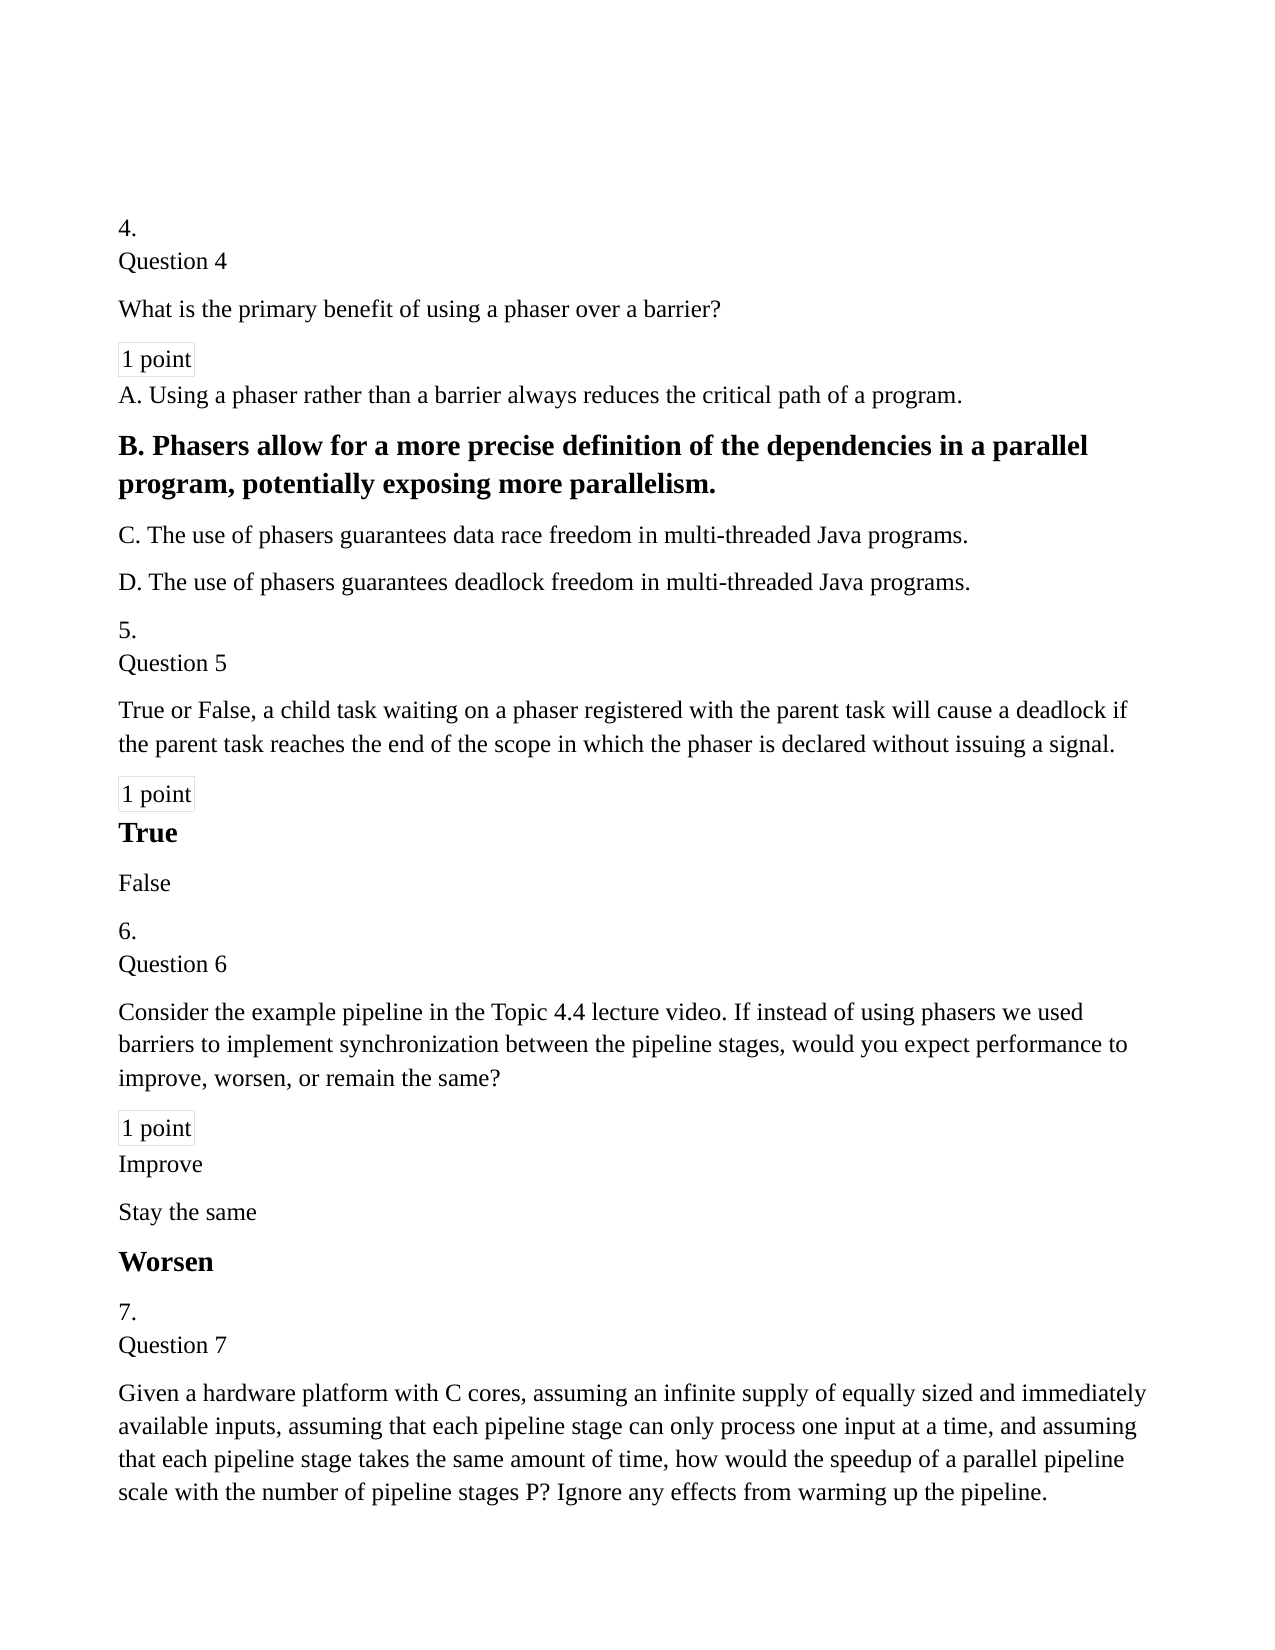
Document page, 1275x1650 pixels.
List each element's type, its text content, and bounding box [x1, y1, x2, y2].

text 1 point [119, 343, 194, 376]
text True or False, a child task waiting on a phaser registered with the parent task will cause a deadlock if the parent task reaches the end of the scope in which the phaser is declared without issuing a signal. [118, 696, 1157, 757]
text [195, 776, 1157, 811]
text 6. [118, 916, 1157, 945]
text D. The use of phasers guarantees deadlock freedom in multi-threaded Java programs. [118, 567, 1157, 596]
text Question 6 [118, 949, 1157, 978]
text 4. [118, 213, 1157, 242]
text A. Using a phaser rather than a barrier always reduces the critical path of a program. [118, 381, 1157, 409]
text 5. [118, 615, 1157, 644]
text Question 7 [118, 1331, 1157, 1359]
text What is the primary benefit of using a phaser over a barrier? [118, 294, 1157, 323]
text 1 point [119, 1111, 194, 1145]
text True [118, 815, 1157, 849]
text B. Phasers allow for a more precise definition of the dependencies in a parallel program, potentially exposing more parallelism. [118, 428, 1157, 500]
text Given a hardware platform with C cores, assuming an infinite supply of equally sized and immediately available inputs, assuming that each pipeline stage can only process one input at a time, and assuming that each pipeline stage takes the same amount of time, how would the speedup of a parallel pipeline scale with the number of pipeline stages P? Ignore any effects from warming up the pipeline. [118, 1378, 1157, 1506]
text Question 5 [118, 648, 1157, 677]
text Improve [118, 1149, 1157, 1178]
text Consider the example pipeline in the Topic 4.4 lecture video. If instead of using phasers we used barriers to implement synchronization between the pipeline stages, would you expect performance to improve, worsen, or remain the same? [118, 997, 1157, 1091]
text [195, 1110, 1157, 1145]
text 1 point [119, 777, 194, 811]
text [195, 342, 1157, 376]
text False [118, 868, 1157, 897]
text C. The use of phasers guarantees data race freedom in multi-threaded Java programs. [118, 520, 1157, 548]
text Worsen [118, 1244, 1157, 1278]
text Question 4 [118, 246, 1157, 275]
text 7. [118, 1297, 1157, 1326]
text Stay the same [118, 1197, 1157, 1226]
